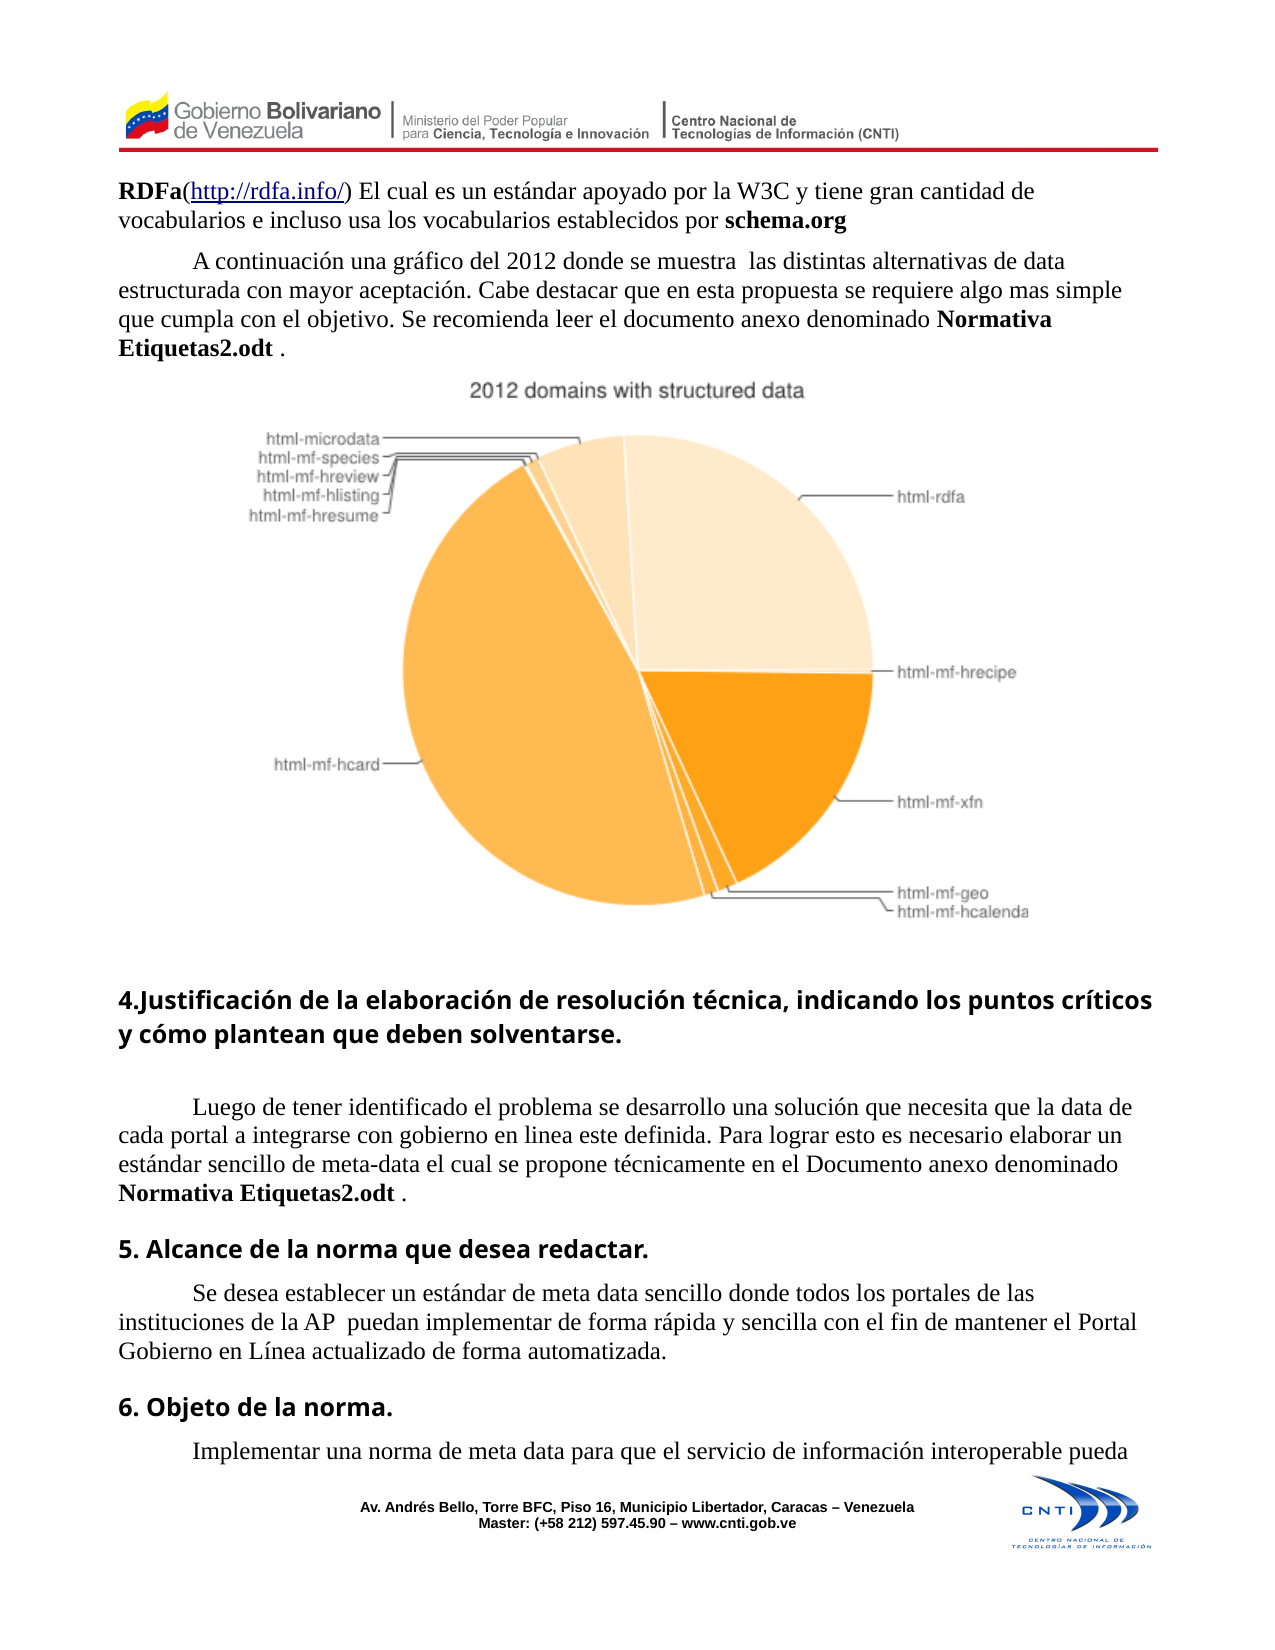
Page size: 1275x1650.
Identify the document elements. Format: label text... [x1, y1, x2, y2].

text RDFa(http://rdfa.info/) El cual es un estándar apoyado por la W3C y tiene gran cantidad de vocabularios e incluso usa los vocabularios establecidos por schema.org [118, 176, 1157, 234]
text Luego de tener identificado el problema se desarrollo una solución que necesita que la data de cada portal a integrarse con gobierno en linea este definida. Para lograr esto es necesario elaborar un estándar sencillo de meta-data el cual se propone técnicamente en el Documento anexo denominado Normativa Etiquetas2.odt . [118, 1092, 1157, 1207]
subtitle 6. Objeto de la norma. [118, 1389, 1157, 1423]
subtitle 5. Alcance de la norma que desea redactar. [118, 1232, 1157, 1266]
subtitle 4.Justificación de la elaboración de resolución técnica, indicando los puntos críticos y cómo plantean que deben solventarse. [118, 982, 1157, 1050]
picture [246, 373, 1029, 921]
text Se desea establecer un estándar de meta data sencillo donde todos los portales de las instituciones de la AP puedan implementar de forma rápida y sencilla con el fin de mantener el Portal Gobierno en Línea actualizado de forma automatizada. [118, 1278, 1157, 1364]
picture [1007, 1469, 1155, 1554]
text Implementar una norma de meta data para que el servicio de información interoperable pueda [118, 1436, 1157, 1465]
picture [119, 82, 1159, 152]
text A continuación una gráfico del 2012 donde se muestra las distintas alternativas de data estructurada con mayor aceptación. Cabe destacar que en esta propuesta se requiere algo mas simple que cumpla con el objetivo. Se recomienda leer el documento anexo denominado Normativa Etiquetas2.odt . [118, 246, 1157, 361]
